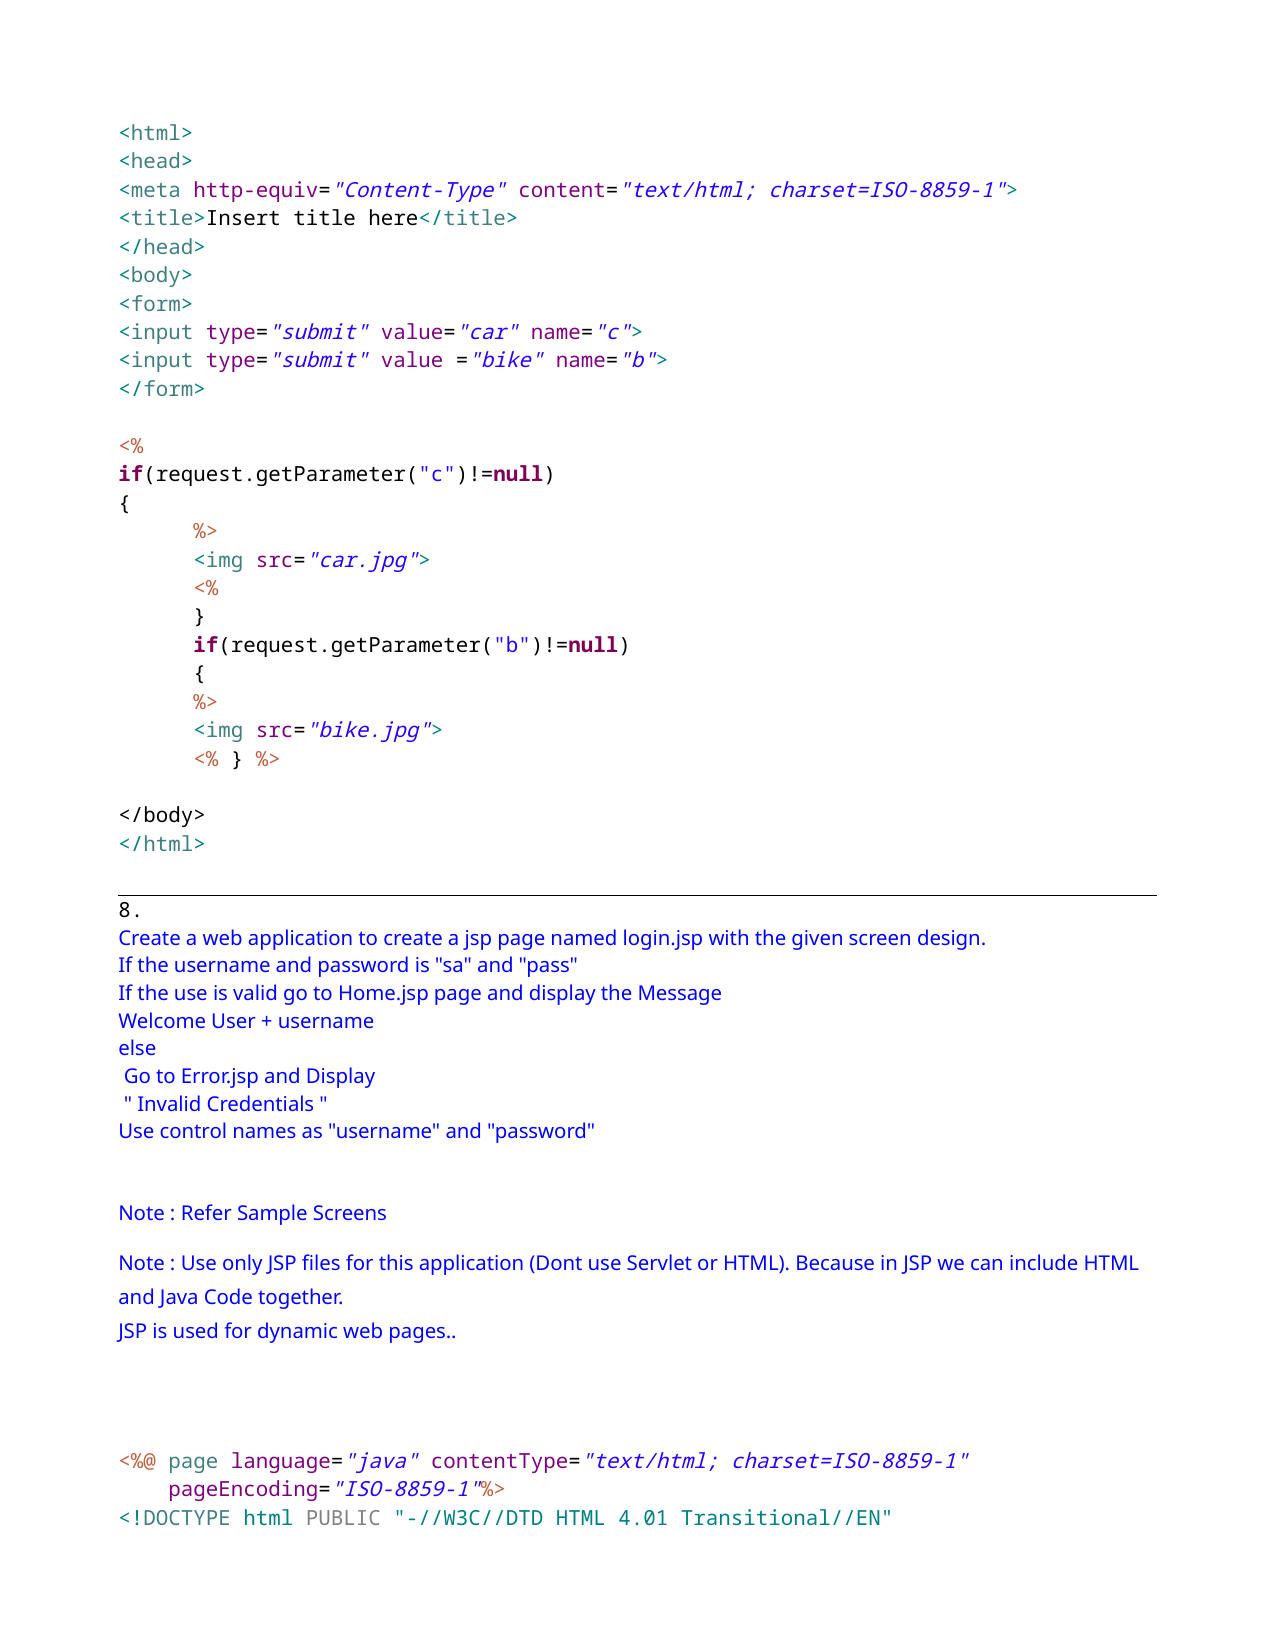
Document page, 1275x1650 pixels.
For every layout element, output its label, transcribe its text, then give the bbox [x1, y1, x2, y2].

text </head> [118, 232, 1157, 260]
text { [118, 488, 1157, 516]
text <% } %> [118, 744, 1157, 772]
text if(request.getParameter("c")!=null) [118, 459, 1157, 488]
text <body> [118, 260, 1157, 289]
text %> [118, 516, 1157, 545]
text <img src="car.jpg"> [118, 545, 1157, 573]
text { [118, 658, 1157, 687]
text } [118, 602, 1157, 630]
text Create a web application to create a jsp page named login.jsp with the given screen design. If the username and password is "sa" and "pass" If the use is valid go to Home.jsp page and display the Message Welcome User + username else Go to Error.jsp and Display " Invalid Credentials " Use control names as "username" and "password" [118, 923, 1157, 1145]
text <html> [118, 118, 1157, 147]
text <!DOCTYPE html PUBLIC "-//W3C//DTD HTML 4.01 Transitional//EN" [118, 1503, 1157, 1531]
text </html> [118, 829, 1157, 857]
text </body> [118, 801, 1157, 829]
text <input type="submit" value ="bike" name="b"> [118, 346, 1157, 374]
text <input type="submit" value="car" name="c"> [118, 317, 1157, 346]
text <% [118, 431, 1157, 459]
text 8. [118, 896, 1157, 923]
text <%@ page language="java" contentType="text/html; charset=ISO-8859-1" [118, 1446, 1157, 1474]
text <% [118, 573, 1157, 602]
text %> [118, 687, 1157, 715]
text </form> [118, 374, 1157, 402]
text <head> [118, 147, 1157, 175]
text Note : Refer Sample Screens [118, 1157, 1157, 1226]
text pageEncoding="ISO-8859-1"%> [118, 1474, 1157, 1503]
text if(request.getParameter("b")!=null) [118, 630, 1157, 658]
text <title>Insert title here</title> [118, 203, 1157, 232]
text <img src="bike.jpg"> [118, 715, 1157, 744]
text <meta http-equiv="Content-Type" content="text/html; charset=ISO-8859-1"> [118, 175, 1157, 203]
text Note : Use only JSP files for this application (Dont use Servlet or HTML). Because in JSP we can include HTML and Java Code together. JSP is used for dynamic web pages.. [118, 1242, 1157, 1345]
text <form> [118, 289, 1157, 317]
